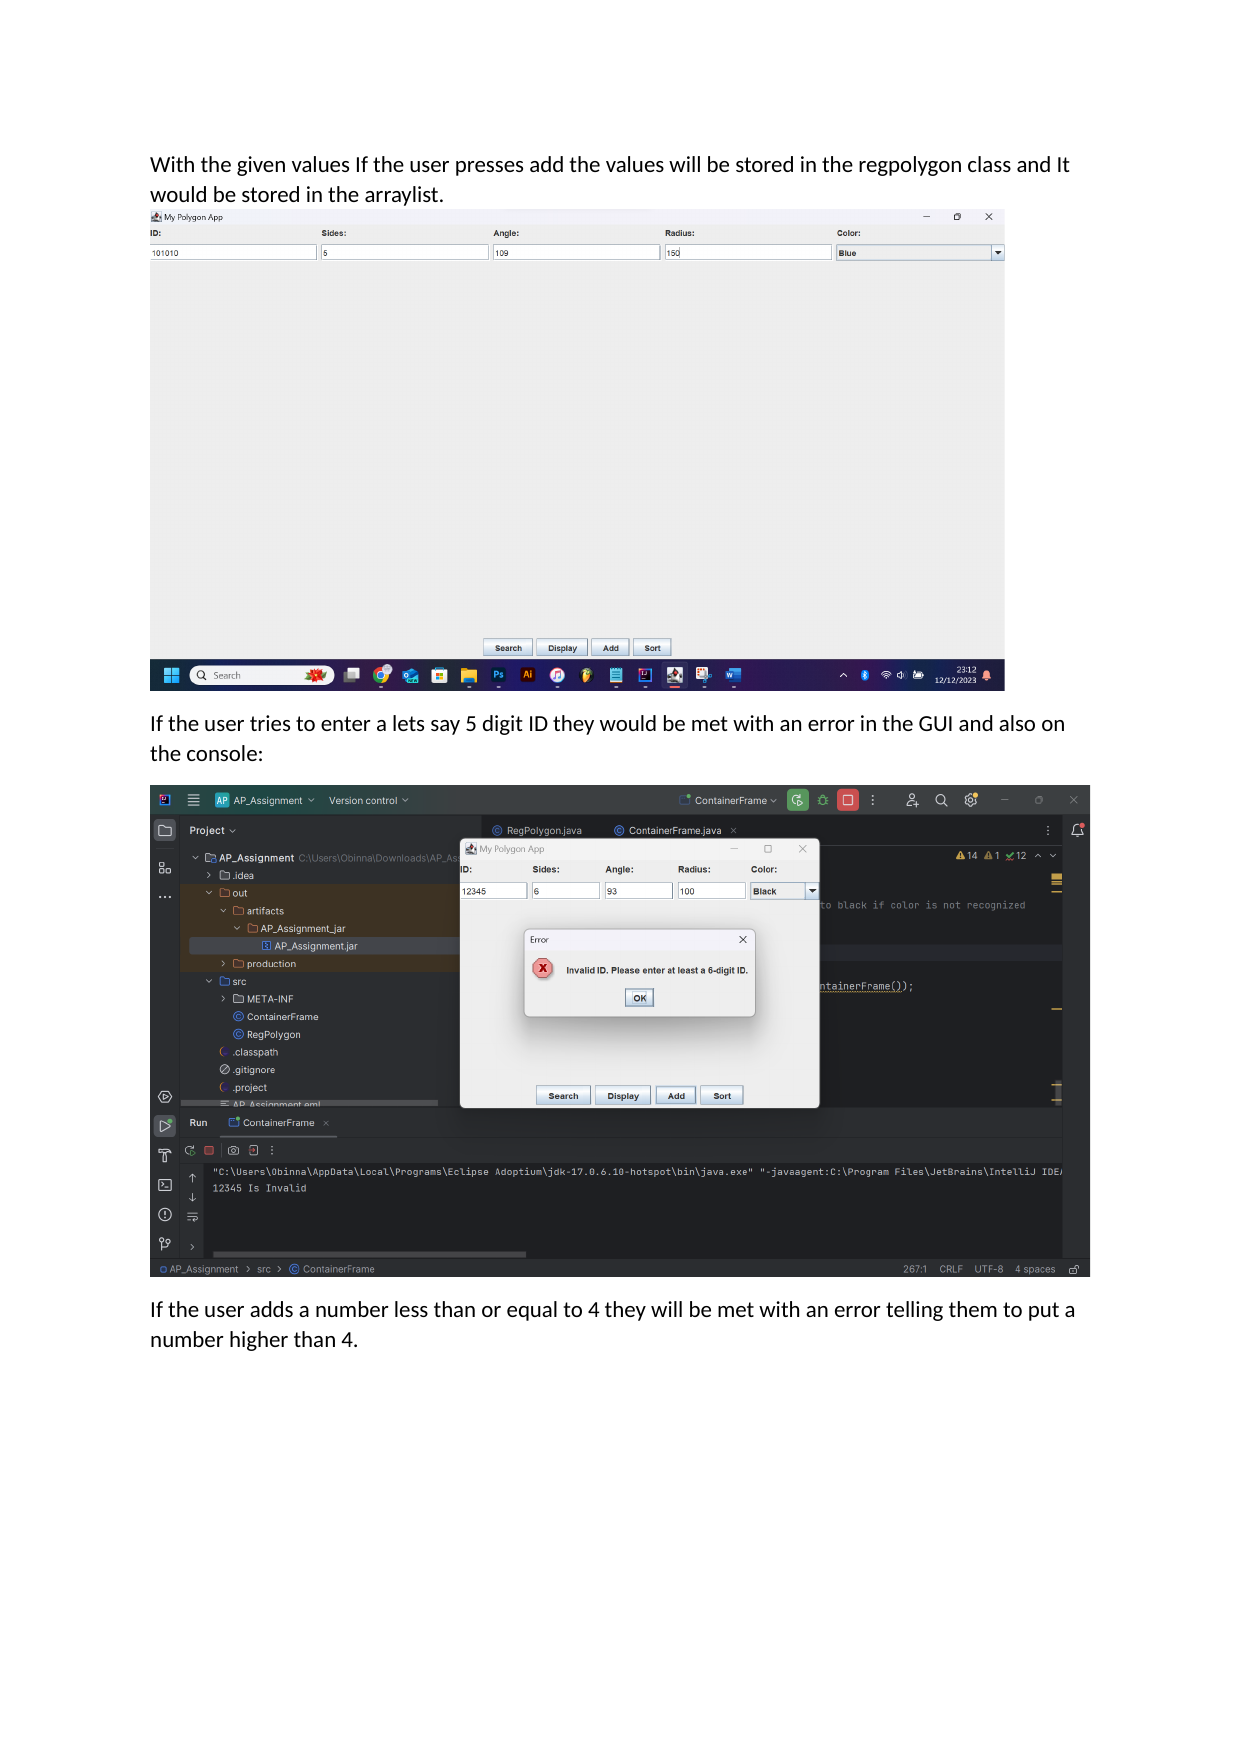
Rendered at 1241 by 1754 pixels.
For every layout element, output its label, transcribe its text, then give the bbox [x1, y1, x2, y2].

text If the user tries to enter a lets say 5 digit ID they would be met with an error in the GUI and also on the console: [150, 709, 1090, 767]
text With the given values If the user presses add the values will be stored in the regpolygon class and It would be stored in the arraylist. [150, 150, 1090, 691]
text If the user adds a number less than or equal to 4 they will be met with an error telling them to put a number higher than 4. [150, 1295, 1090, 1353]
